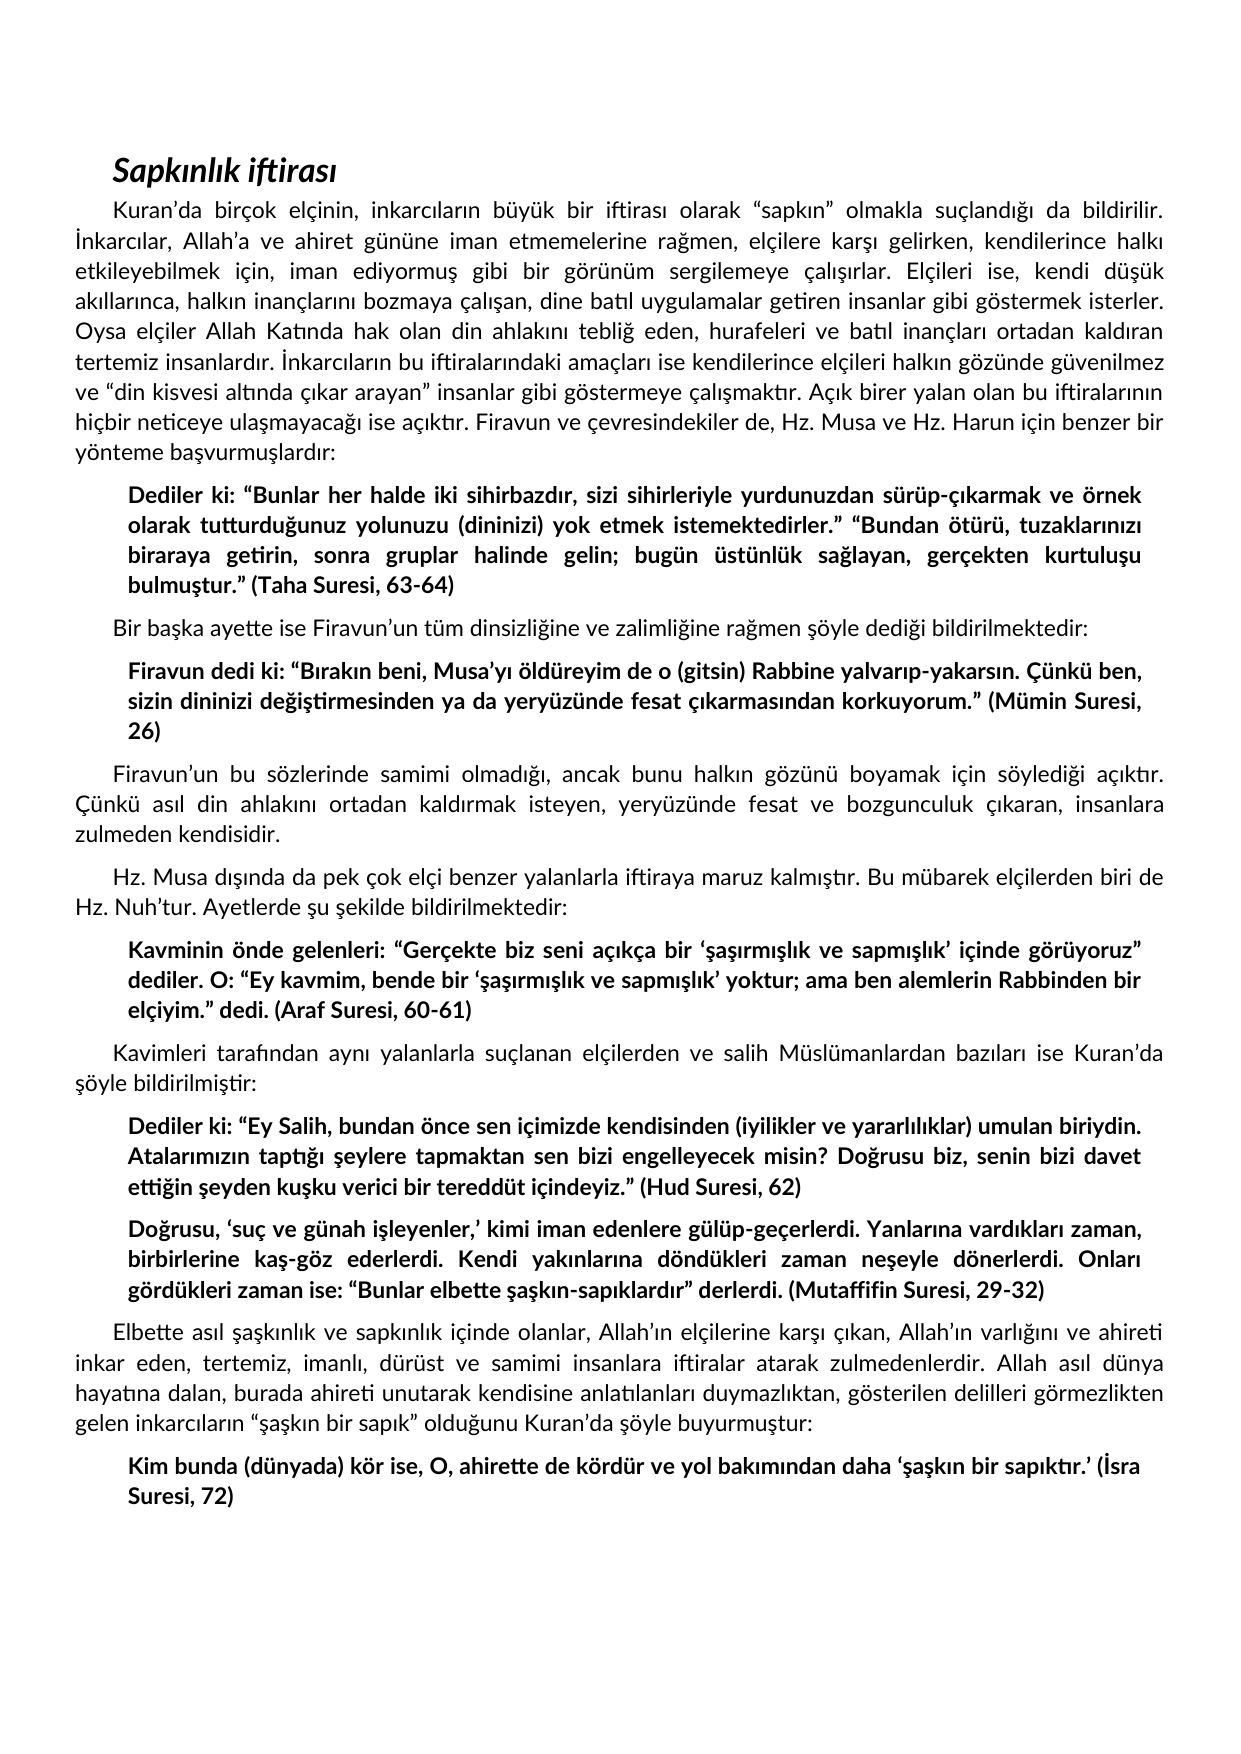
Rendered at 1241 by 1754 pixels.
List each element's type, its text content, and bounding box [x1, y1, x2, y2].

text Kim bunda (dünyada) kör ise, O, ahirette de kördür ve yol bakımından daha ‘şaşkın bir sapıktır.’ (İsra Suresi, 72) [128, 1451, 1143, 1509]
text Dediler ki: “Ey Salih, bundan önce sen içimizde kendisinden (iyilikler ve yararlılıklar) umulan biriydin. Atalarımızın taptığı şeylere tapmaktan sen bizi engelleyecek misin? Doğrusu biz, senin bizi davet ettiğin şeyden kuşku verici bir tereddüt içindeyiz.” (Hud Suresi, 62) [128, 1112, 1143, 1200]
text Firavun’un bu sözlerinde samimi olmadığı, ancak bunu halkın gözünü boyamak için söylediği açıktır. Çünkü asıl din ahlakını ortadan kaldırmak isteyen, yeryüzünde fesat ve bozgunculuk çıkaran, insanlara zulmeden kendisidir. [75, 760, 1165, 848]
text Doğrusu, ‘suç ve günah işleyenler,’ kimi iman edenlere gülüp-geçerlerdi. Yanlarına vardıkları zaman, birbirlerine kaş-göz ederlerdi. Kendi yakınlarına döndükleri zaman neşeyle dönerlerdi. Onları gördükleri zaman ise: “Bunlar elbette şaşkın-sapıklardır” derlerdi. (Mutaffifin Suresi, 29-32) [128, 1215, 1143, 1303]
text Firavun dedi ki: “Bırakın beni, Musa’yı öldüreyim de o (gitsin) Rabbine yalvarıp-yakarsın. Çünkü ben, sizin dininizi değiştirmesinden ya da yeryüzünde fesat çıkarmasından korkuyorum.” (Mümin Suresi, 26) [128, 657, 1143, 744]
text Dediler ki: “Bunlar her halde iki sihirbazdır, sizi sihirleriyle yurdunuzdan sürüp-çıkarmak ve örnek olarak tutturduğunuz yolunuzu (dininizi) yok etmek istemektedirler.” “Bundan ötürü, tuzaklarınızı biraraya getirin, sonra gruplar halinde gelin; bugün üstünlük sağlayan, gerçekten kurtuluşu bulmuştur.” (Taha Suresi, 63-64) [128, 481, 1143, 599]
text Kavimleri tarafından aynı yalanlarla suçlanan elçilerden ve salih Müslümanlardan bazıları ise Kuran’da şöyle bildirilmiştir: [75, 1039, 1165, 1097]
text Elbette asıl şaşkınlık ve sapkınlık içinde olanlar, Allah’ın elçilerine karşı çıkan, Allah’ın varlığını ve ahireti inkar eden, tertemiz, imanlı, dürüst ve samimi insanlara iftiralar atarak zulmedenlerdir. Allah asıl dünya hayatına dalan, burada ahireti unutarak kendisine anlatılanları duymazlıktan, gösterilen delilleri görmezlikten gelen inkarcıların “şaşkın bir sapık” olduğunu Kuran’da şöyle buyurmuştur: [75, 1318, 1165, 1436]
text Kuran’da birçok elçinin, inkarcıların büyük bir iftirası olarak “sapkın” olmakla suçlandığı da bildirilir. İnkarcılar, Allah’a ve ahiret gününe iman etmemelerine rağmen, elçilere karşı gelirken, kendilerince halkı etkileyebilmek için, iman ediyormuş gibi bir görünüm sergilemeye çalışırlar. Elçileri ise, kendi düşük akıllarınca, halkın inançlarını bozmaya çalışan, dine batıl uygulamalar getiren insanlar gibi göstermek isterler. Oysa elçiler Allah Katında hak olan din ahlakını tebliğ eden, hurafeleri ve batıl inançları ortadan kaldıran tertemiz insanlardır. İnkarcıların bu iftiralarındaki amaçları ise kendilerince elçileri halkın gözünde güvenilmez ve “din kisvesi altında çıkar arayan” insanlar gibi göstermeye çalışmaktır. Açık birer yalan olan bu iftiralarının hiçbir neticeye ulaşmayacağı ise açıktır. Firavun ve çevresindekiler de, Hz. Musa ve Hz. Harun için benzer bir yönteme başvurmuşlardır: [75, 196, 1165, 465]
subtitle Sapkınlık iftirası [112, 150, 1165, 190]
text Hz. Musa dışında da pek çok elçi benzer yalanlarla iftiraya maruz kalmıştır. Bu mübarek elçilerden biri de Hz. Nuh’tur. Ayetlerde şu şekilde bildirilmektedir: [75, 863, 1165, 921]
text Kavminin önde gelenleri: “Gerçekte biz seni açıkça bir ‘şaşırmışlık ve sapmışlık’ içinde görüyoruz” dediler. O: “Ey kavmim, bende bir ‘şaşırmışlık ve sapmışlık’ yoktur; ama ben alemlerin Rabbinden bir elçiyim.” dedi. (Araf Suresi, 60-61) [128, 936, 1143, 1024]
text Bir başka ayette ise Firavun’un tüm dinsizliğine ve zalimliğine rağmen şöyle dediği bildirilmektedir: [75, 614, 1165, 641]
